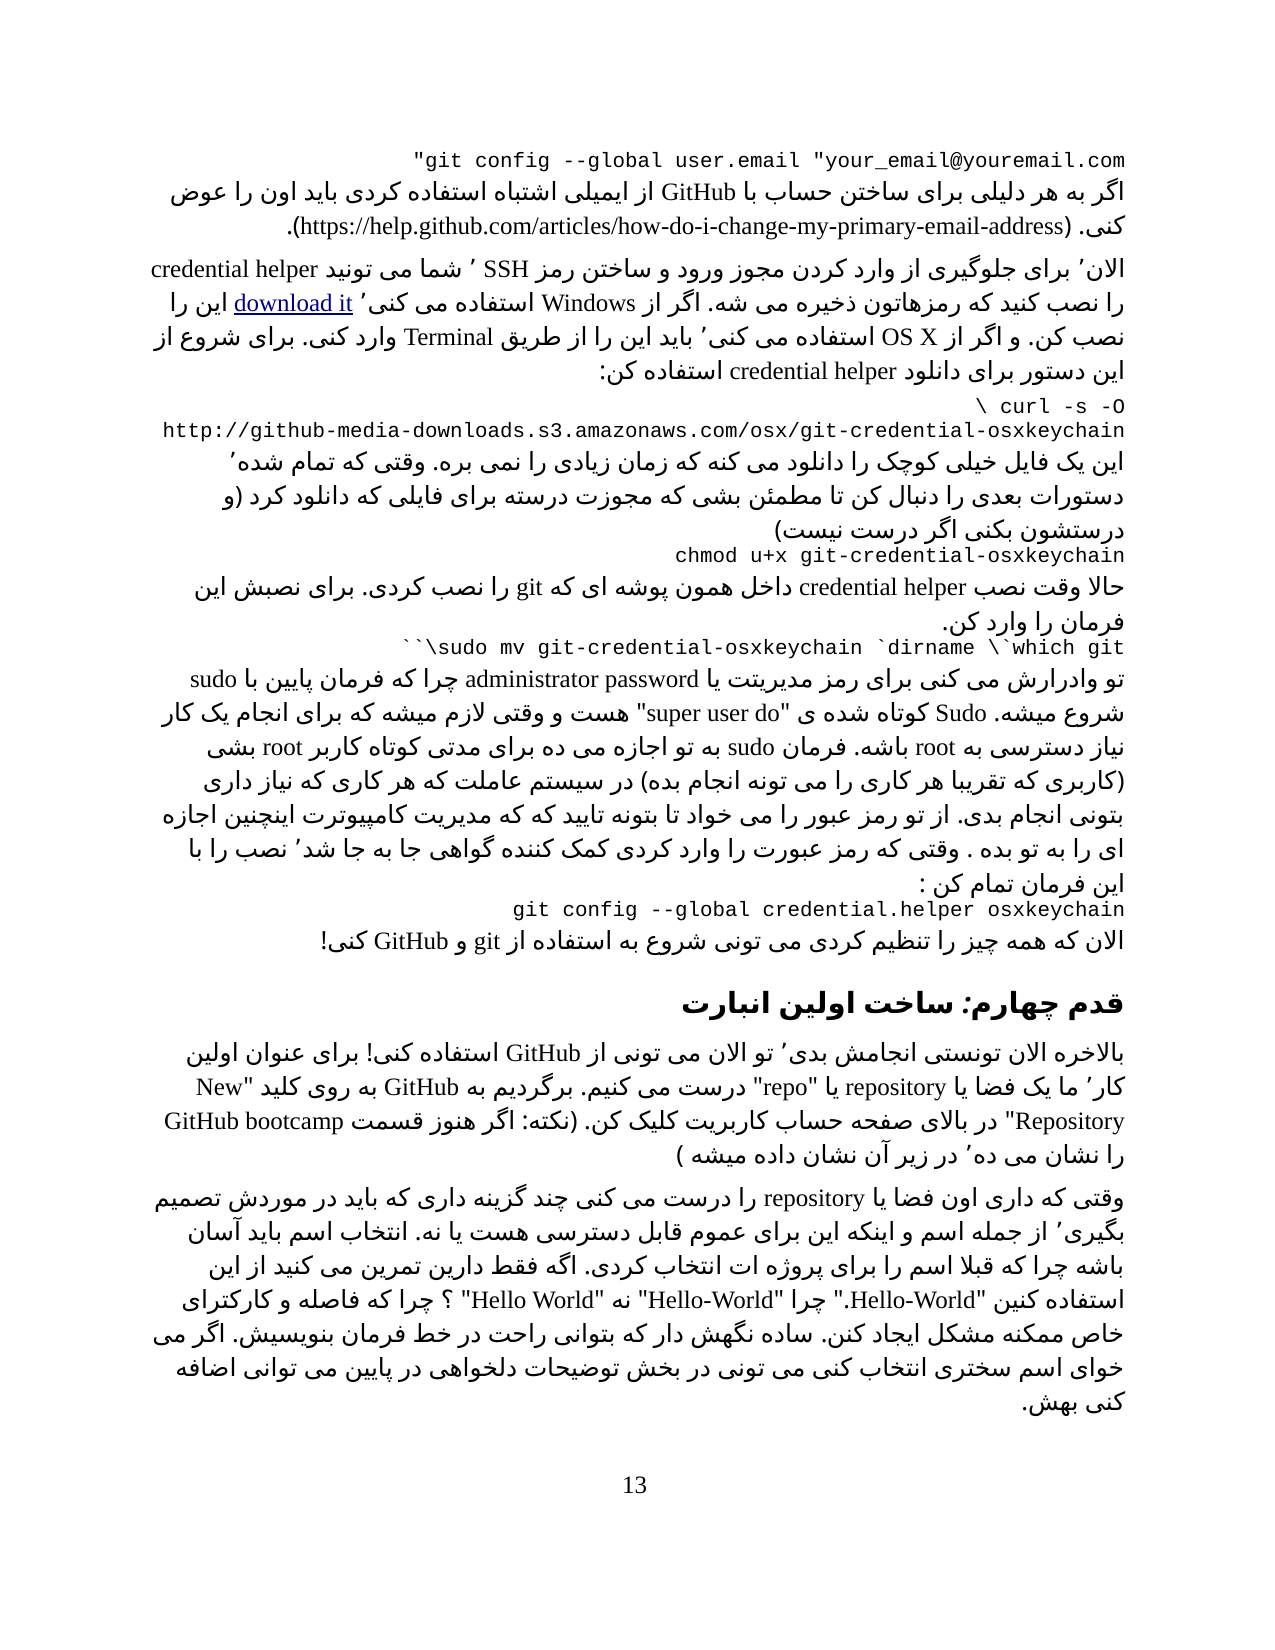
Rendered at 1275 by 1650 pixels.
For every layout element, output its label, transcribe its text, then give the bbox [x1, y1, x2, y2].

subtitle قدم چهارم: ساخت اولین انبارت [150, 982, 1125, 1022]
text حالا وقت نصب credential helper داخل همون پوشه ای که git را نصب کردی. برای نصبش این فرمان را وارد کن. [150, 569, 1125, 637]
text وقتی که داری اون فضا یا repository را درست می کنی چند گزینه داری که باید در موردش تصمیم بگیری٬ از جمله اسم و اینکه این برای عموم قابل دسترسی هست یا نه. انتخاب اسم باید آسان باشه چرا که قبلا اسم را برای پروژه ات انتخاب کردی. اگه فقط دارین تمرین می کنید از این استفاده کنین "Hello-World." چرا "Hello-World" نه "Hello World" ؟ چرا که فاصله و کارکترای خاص ممکنه مشکل ایجاد کنن. ساده نگهش دار که بتوانی راحت در خط فرمان بنویسیش. اگر می خوای اسم سختری انتخاب کنی می تونی در بخش توضیحات دلخواهی در پایین می توانی اضافه کنی بهش. [150, 1179, 1125, 1418]
text تو وادرارش می کنی برای رمز مدیریتت یا administrator password چرا که فرمان پایین با sudo شروع میشه. Sudo کوتاه شده ی "super user do" هست و وقتی لازم میشه که برای انجام یک کار نیاز دسترسی به root باشه. فرمان sudo به تو اجازه می ده برای مدتی کوتاه کاربر root بشی (کاربری که تقریبا هر کاری را می تونه انجام بده) در سیستم عاملت که هر کاری که نیاز داری بتونی انجام بدی. از تو رمز عبور را می خواد تا بتونه تایید که که مدیریت کامپیوترت اینچنین اجازه ای را به تو بده . وقتی که رمز عبورت را وارد کردی کمک کننده گواهی جا به جا شد٬ نصب را با این فرمان تمام کن : [150, 661, 1125, 899]
text بالاخره الان تونستی انجامش بدی٬ تو الان می تونی از GitHub استفاده کنی!‌ برای عنوان اولین کار٬ ما یک فضا یا repository یا "repo" درست می کنیم. برگردیم به GitHub به روی کلید "New Repository" در بالای صفحه حساب کاربریت کلیک کن. (نکته: اگر هنوز قسمت GitHub bootcamp را نشان می ده٬ در زیر آن نشان داده میشه ) [150, 1034, 1125, 1170]
text chmod u+x git-credential-osxkeychain [150, 545, 1125, 569]
text sudo mv git-credential-osxkeychain `dirname \`which git\`` [150, 637, 1125, 661]
text اگر به هر دلیلی برای ساختن حساب با GitHub از ایمیلی اشتباه استفاده کردی باید اون را عوض کنی. (https://help.github.com/articles/how-do-i-change-my-primary-email-address). [150, 174, 1125, 242]
text این یک فایل خیلی کوچک را دانلود می کنه که زمان زیادی را نمی بره. وقتی که تمام شده٬ دستورات بعدی را دنبال کن تا مطمئن بشی که مجوزت درسته برای فایلی که دانلود کرد (و درستشون بکنی اگر درست نیست) [150, 443, 1125, 545]
text curl -s -O \ [150, 396, 1125, 419]
text http://github-media-downloads.s3.amazonaws.com/osx/git-credential-osxkeychain [150, 419, 1125, 443]
text git config --global user.email "your_email@youremail.com" [150, 150, 1125, 174]
text الان٬ برای جلوگیری از وارد کردن مجوز ورود و ساختن رمز SSH ٬ شما می تونید credential helper را نصب کنید که رمزهاتون ذخیره می شه. اگر از Windows استفاده می کنی٬ download it این را نصب کن. و اگر از OS X استفاده می کنی٬‌ باید این را از طریق Terminal وارد کنی. برای شروع از این دستور برای دانلود credential helper استفاده کن: [150, 251, 1125, 387]
text git config --global credential.helper osxkeychain [150, 899, 1125, 923]
text الان که همه چیز را تنظیم کردی می تونی شروع به استفاده از git و GitHub کنی!‌ [150, 923, 1125, 957]
